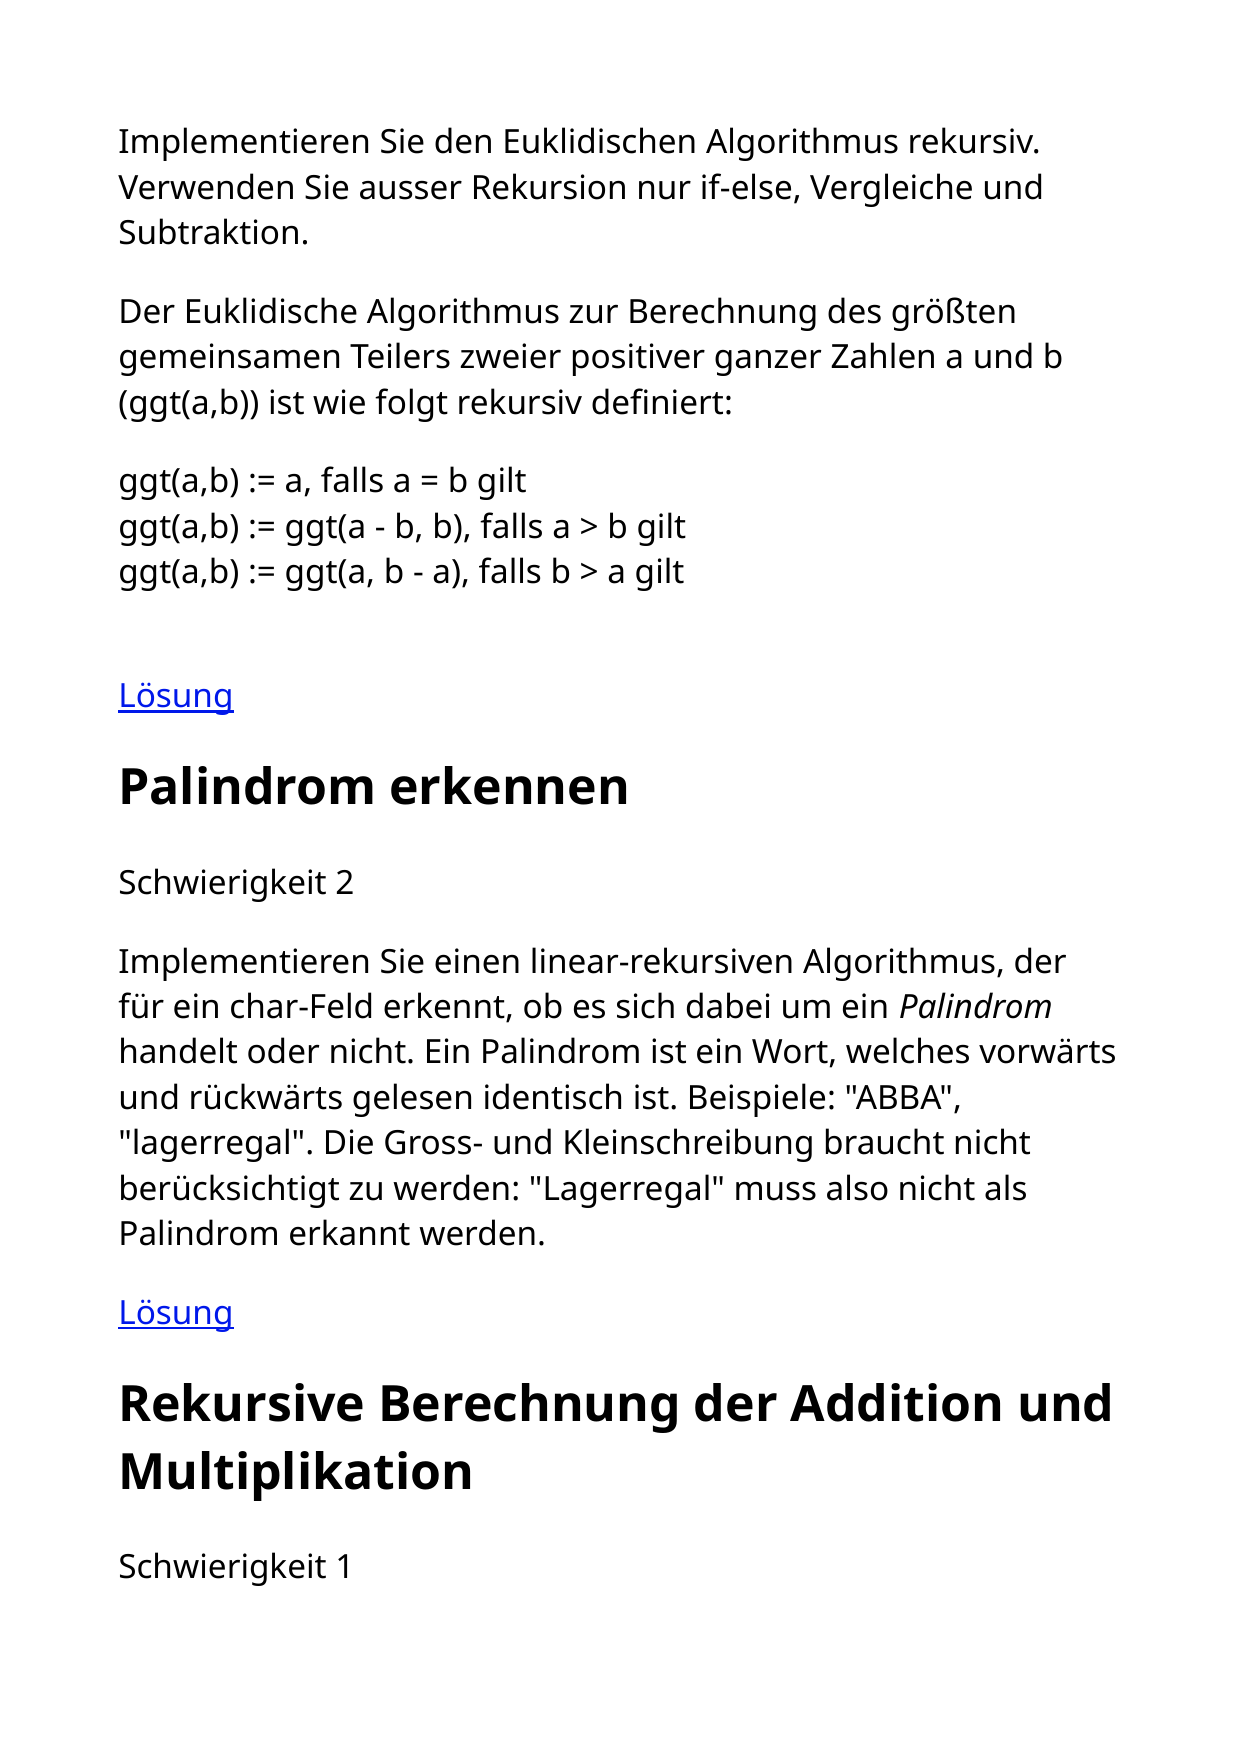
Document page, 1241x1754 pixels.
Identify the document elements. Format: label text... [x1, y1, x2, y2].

text Lösung [118, 672, 1122, 718]
text Schwierigkeit 2 [118, 859, 1122, 904]
text Implementieren Sie einen linear-rekursiven Algorithmus, der für ein char-Feld erkennt, ob es sich dabei um ein Palindrom handelt oder nicht. Ein Palindrom ist ein Wort, welches vorwärts und rückwärts gelesen identisch ist. Beispiele: "ABBA", "lagerregal". Die Gross- und Kleinschreibung braucht nicht berücksichtigt zu werden: "Lagerregal" muss also nicht als Palindrom erkannt werden. [118, 937, 1122, 1255]
text Implementieren Sie den Euklidischen Algorithmus rekursiv. Verwenden Sie ausser Rekursion nur if-else, Vergleiche und Subtraktion. [118, 118, 1122, 254]
text Schwierigkeit 1 [118, 1543, 1122, 1589]
text ggt(a,b) := a, falls a = b gilt [118, 457, 1122, 503]
text Rekursive Berechnung der Addition und Multiplikation [118, 1367, 1122, 1504]
text ggt(a,b) := ggt(a - b, b), falls a > b gilt [118, 503, 1122, 548]
text Der Euklidische Algorithmus zur Berechnung des größten gemeinsamen Teilers zweier positiver ganzer Zahlen a und b (ggt(a,b)) ist wie folgt rekursiv definiert: [118, 288, 1122, 424]
text Lösung [118, 1289, 1122, 1334]
text ggt(a,b) := ggt(a, b - a), falls b > a gilt [118, 548, 1122, 593]
text Palindrom erkennen [118, 751, 1122, 819]
